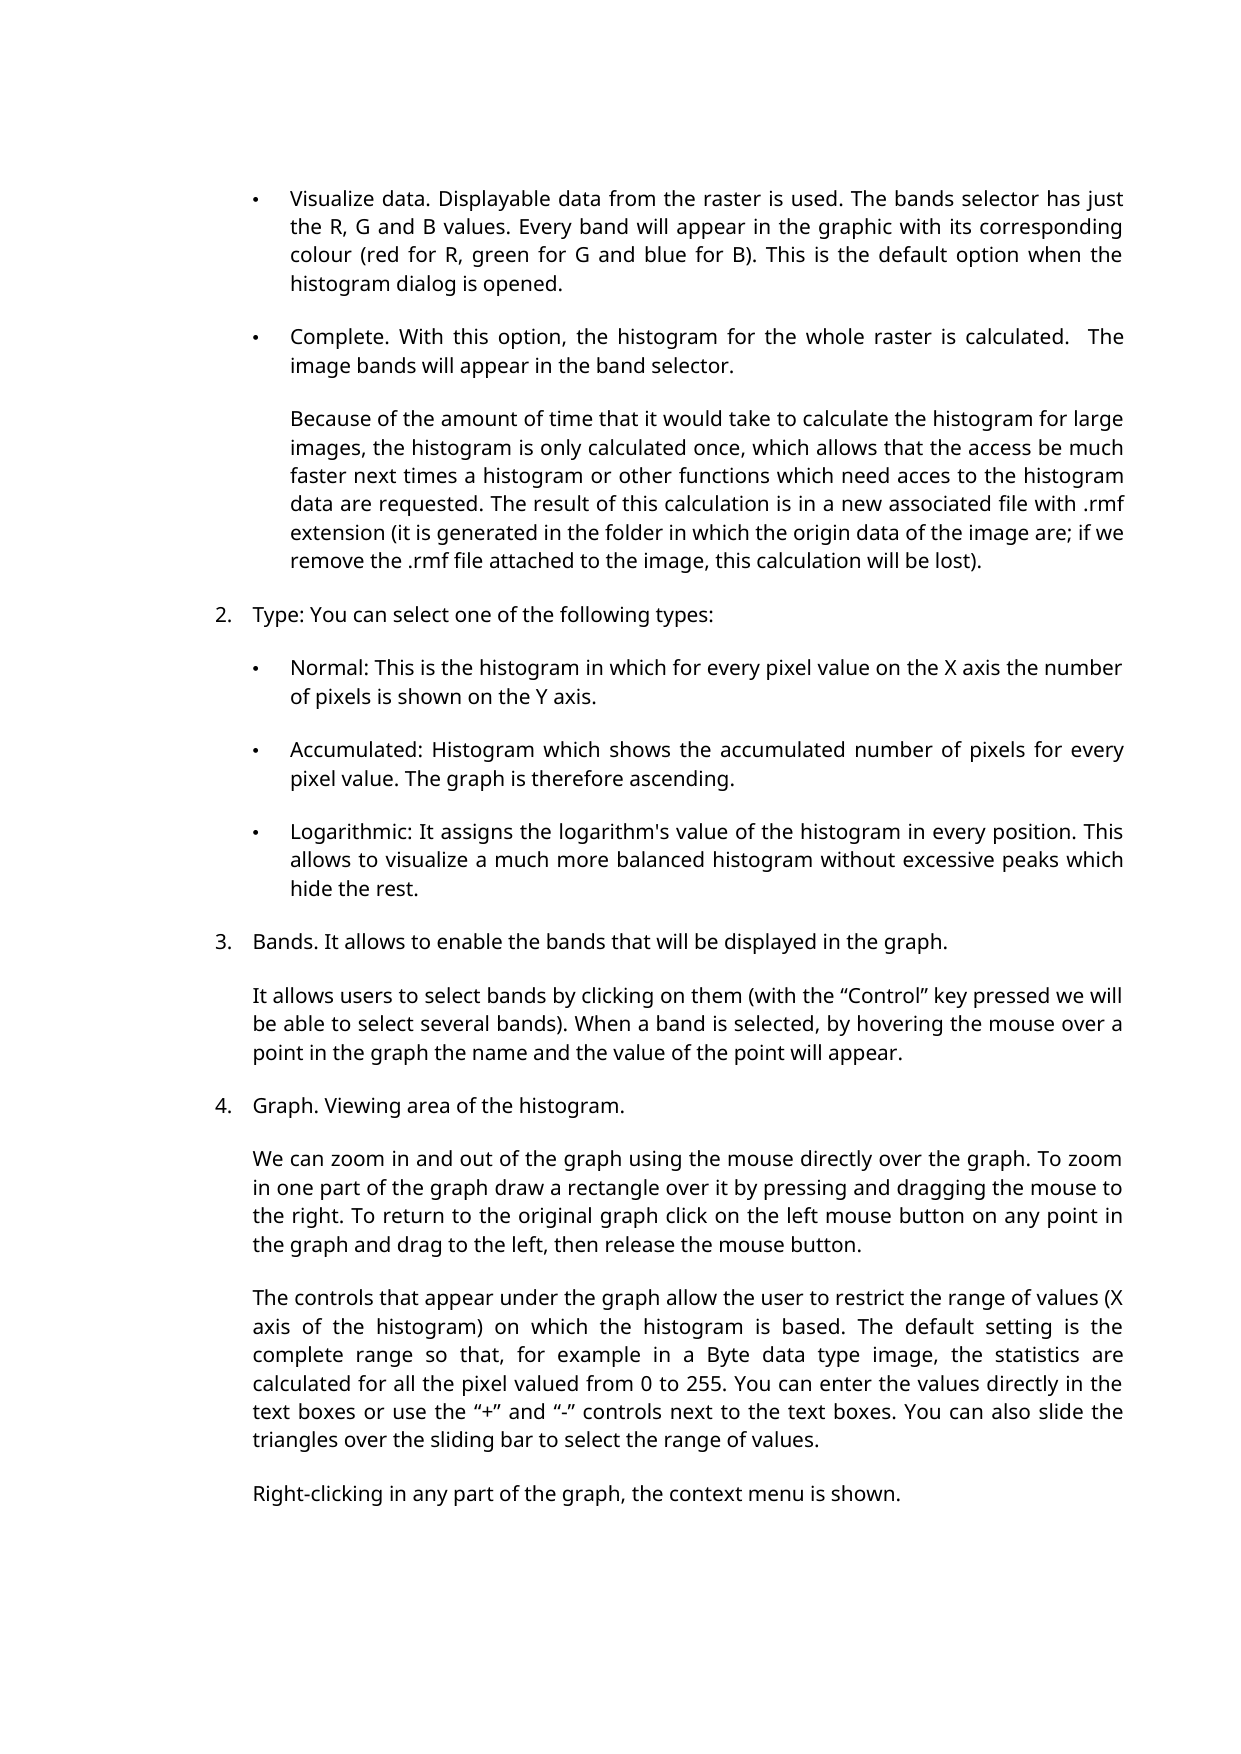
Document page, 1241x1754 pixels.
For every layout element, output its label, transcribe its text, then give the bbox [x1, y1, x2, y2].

list The controls that appear under the graph allow the user to restrict the range of values (X axis of the histogram) on which the histogram is based. The default setting is the complete range so that, for example in a Byte data type image, the statistics are calculated for all the pixel valued from 0 to 255. You can enter the values directly in the text boxes or use the “+” and “-” controls next to the text boxes. You can also slide the triangles over the sliding bar to select the range of values. [215, 1283, 1125, 1454]
list Normal: This is the histogram in which for every pixel value on the X axis the number of pixels is shown on the Y axis. [252, 653, 1125, 710]
list Logarithmic: It assigns the logarithm's value of the histogram in every position. This allows to visualize a much more balanced histogram without excessive peaks which hide the rest. [252, 817, 1125, 902]
list It allows users to select bands by clicking on them (with the “Control” key pressed we will be able to select several bands). When a band is selected, by hovering the mouse over a point in the graph the name and the value of the point will appear. [215, 981, 1125, 1066]
list Accumulated: Histogram which shows the accumulated number of pixels for every pixel value. The graph is therefore ascending. [252, 735, 1125, 792]
list Bands. It allows to enable the bands that will be displayed in the graph. [215, 927, 1125, 956]
list Complete. With this option, the histogram for the whole raster is calculated. The image bands will appear in the band selector. [252, 322, 1125, 379]
list Visualize data. Displayable data from the raster is used. The bands selector has just the R, G and B values. Every band will appear in the graphic with its corresponding colour (red for R, green for G and blue for B). This is the default option when the histogram dialog is opened. [252, 184, 1125, 297]
list Type: You can select one of the following types: [215, 600, 1125, 628]
list Right-clicking in any part of the graph, the context menu is shown. [215, 1479, 1125, 1507]
list We can zoom in and out of the graph using the mouse directly over the graph. To zoom in one part of the graph draw a rectangle over it by pressing and dragging the mouse to the right. To return to the original graph click on the left mouse button on any point in the graph and drag to the left, then release the mouse button. [215, 1144, 1125, 1258]
list Graph. Viewing area of the histogram. [215, 1091, 1125, 1119]
list Because of the amount of time that it would take to calculate the histogram for large images, the histogram is only calculated once, which allows that the access be much faster next times a histogram or other functions which need acces to the histogram data are requested. The result of this calculation is in a new associated file with .rmf extension (it is generated in the folder in which the origin data of the image are; if we remove the .rmf file attached to the image, this calculation will be lost). [252, 404, 1125, 575]
